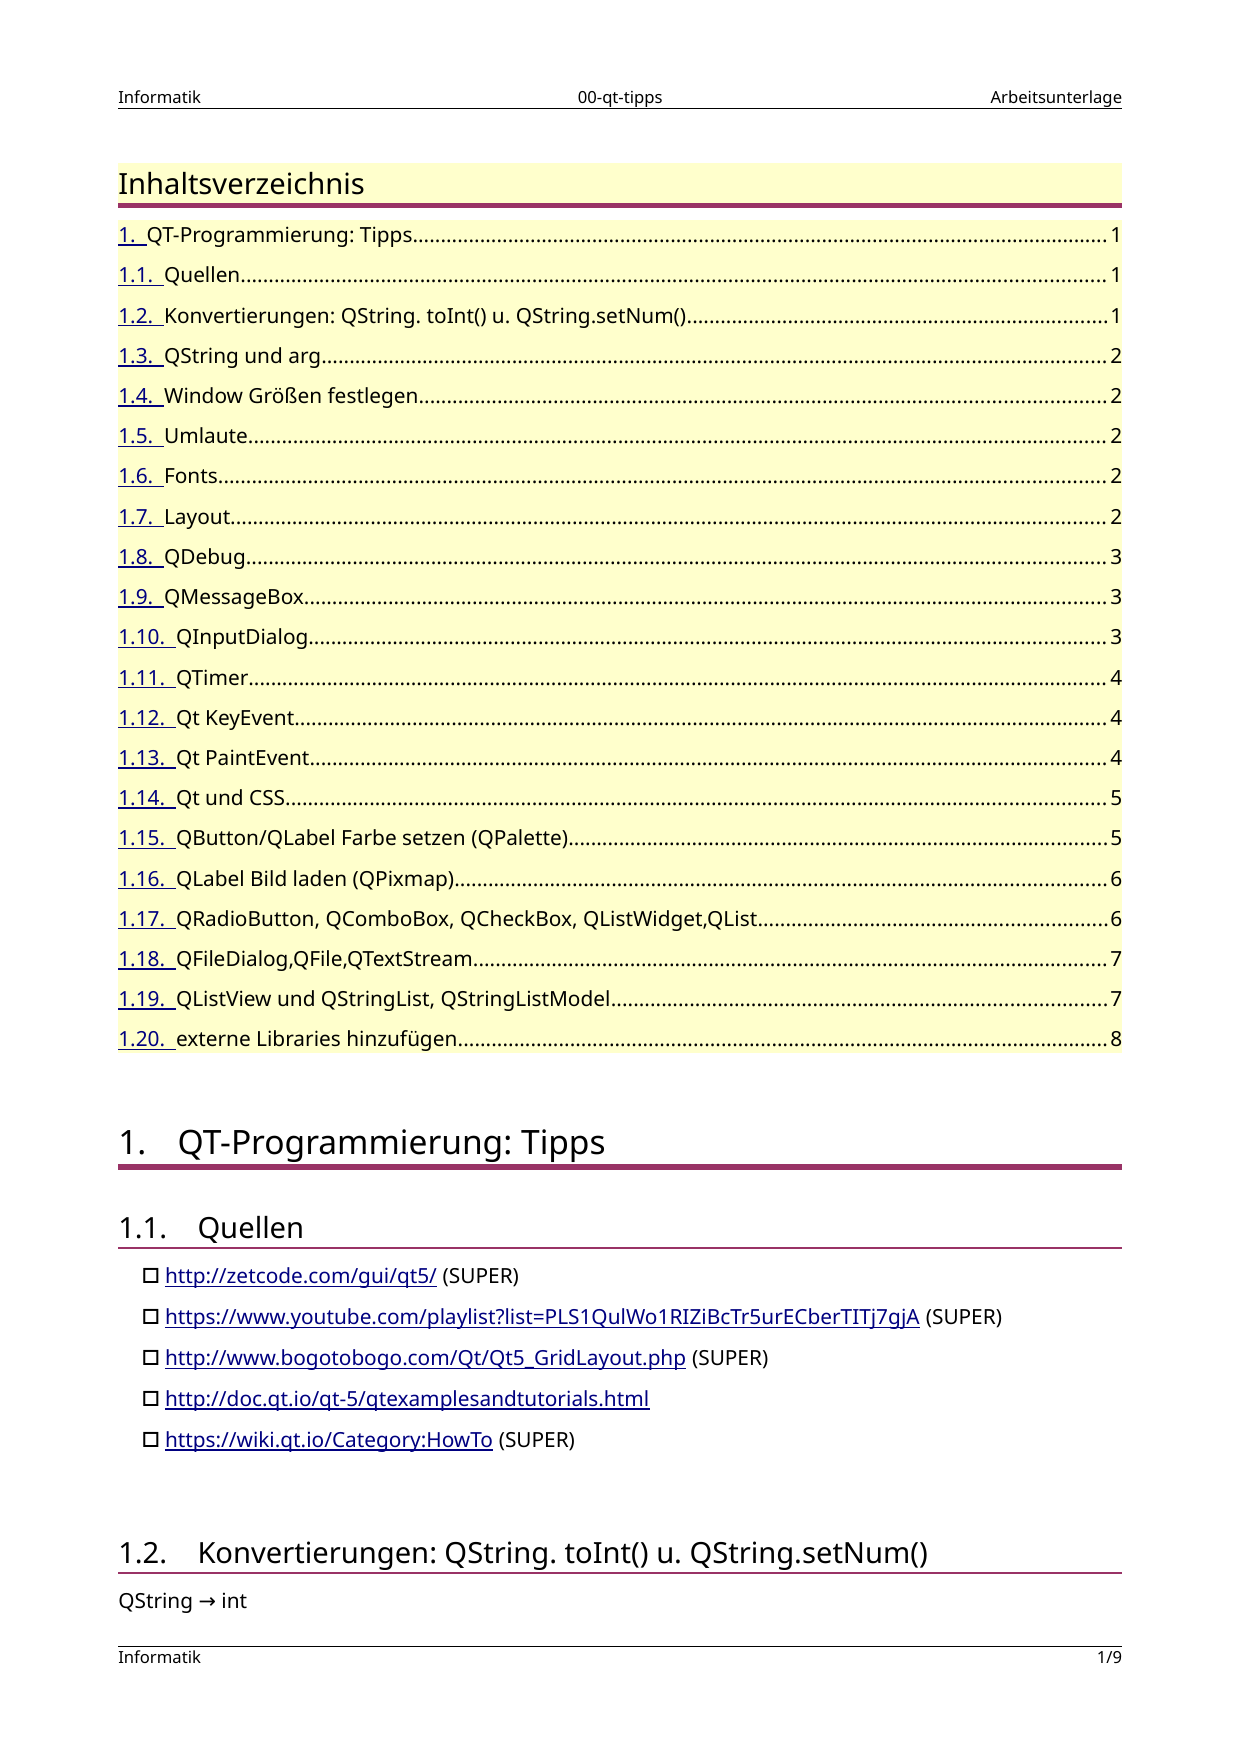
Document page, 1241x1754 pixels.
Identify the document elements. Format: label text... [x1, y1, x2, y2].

text 1.16. QLabel Bild laden (QPixmap) 6 [118, 864, 1122, 892]
text 1.14. Qt und CSS 5 [118, 783, 1122, 812]
text 1.4. Window Größen festlegen 2 [118, 381, 1122, 409]
list http://zetcode.com/gui/qt5/ (SUPER) [141, 1262, 1122, 1290]
text 1.1. Quellen 1 [118, 261, 1122, 289]
text 1.6. Fonts 2 [118, 462, 1122, 490]
text 1.18. QFileDialog,QFile,QTextStream 7 [118, 944, 1122, 972]
text 1. QT-Programmierung: Tipps 1 [118, 220, 1122, 249]
text 1.17. QRadioButton, QComboBox, QCheckBox, QListWidget,QList 6 [118, 904, 1122, 932]
text 1.9. QMessageBox 3 [118, 582, 1122, 611]
text 1.19. QListView und QStringList, QStringListModel 7 [118, 984, 1122, 1013]
subtitle QT-Programmierung: Tipps [118, 1119, 1122, 1164]
text 1.2. Konvertierungen: QString. toInt() u. QString.setNum() 1 [118, 301, 1122, 329]
text 1.15. QButton/QLabel Farbe setzen (QPalette) 5 [118, 823, 1122, 852]
list http://doc.qt.io/qt-5/qtexamplesandtutorials.html [141, 1384, 1122, 1413]
subtitle Konvertierungen: QString. toInt() u. QString.setNum() [118, 1532, 1122, 1572]
text 1.20. externe Libraries hinzufügen 8 [118, 1024, 1122, 1053]
subtitle Quellen [118, 1207, 1122, 1247]
text 1.5. Umlaute 2 [118, 421, 1122, 450]
list https://www.youtube.com/playlist?list=PLS1QulWo1RIZiBcTr5urECberTITj7gjA (SUPER) [141, 1302, 1122, 1331]
text 1.12. Qt KeyEvent 4 [118, 703, 1122, 731]
text 1.8. QDebug 3 [118, 542, 1122, 570]
list https://wiki.qt.io/Category:HowTo (SUPER) [141, 1425, 1122, 1454]
text 1.10. QInputDialog 3 [118, 622, 1122, 651]
text 1.7. Layout 2 [118, 502, 1122, 530]
text 1.3. QString und arg 2 [118, 341, 1122, 369]
text 1.11. QTimer 4 [118, 663, 1122, 691]
text 1.13. Qt PaintEvent 4 [118, 743, 1122, 771]
subtitle Inhaltsverzeichnis [118, 163, 1122, 203]
list http://www.bogotobogo.com/Qt/Qt5_GridLayout.php (SUPER) [141, 1343, 1122, 1372]
text QString → int [118, 1586, 1122, 1615]
